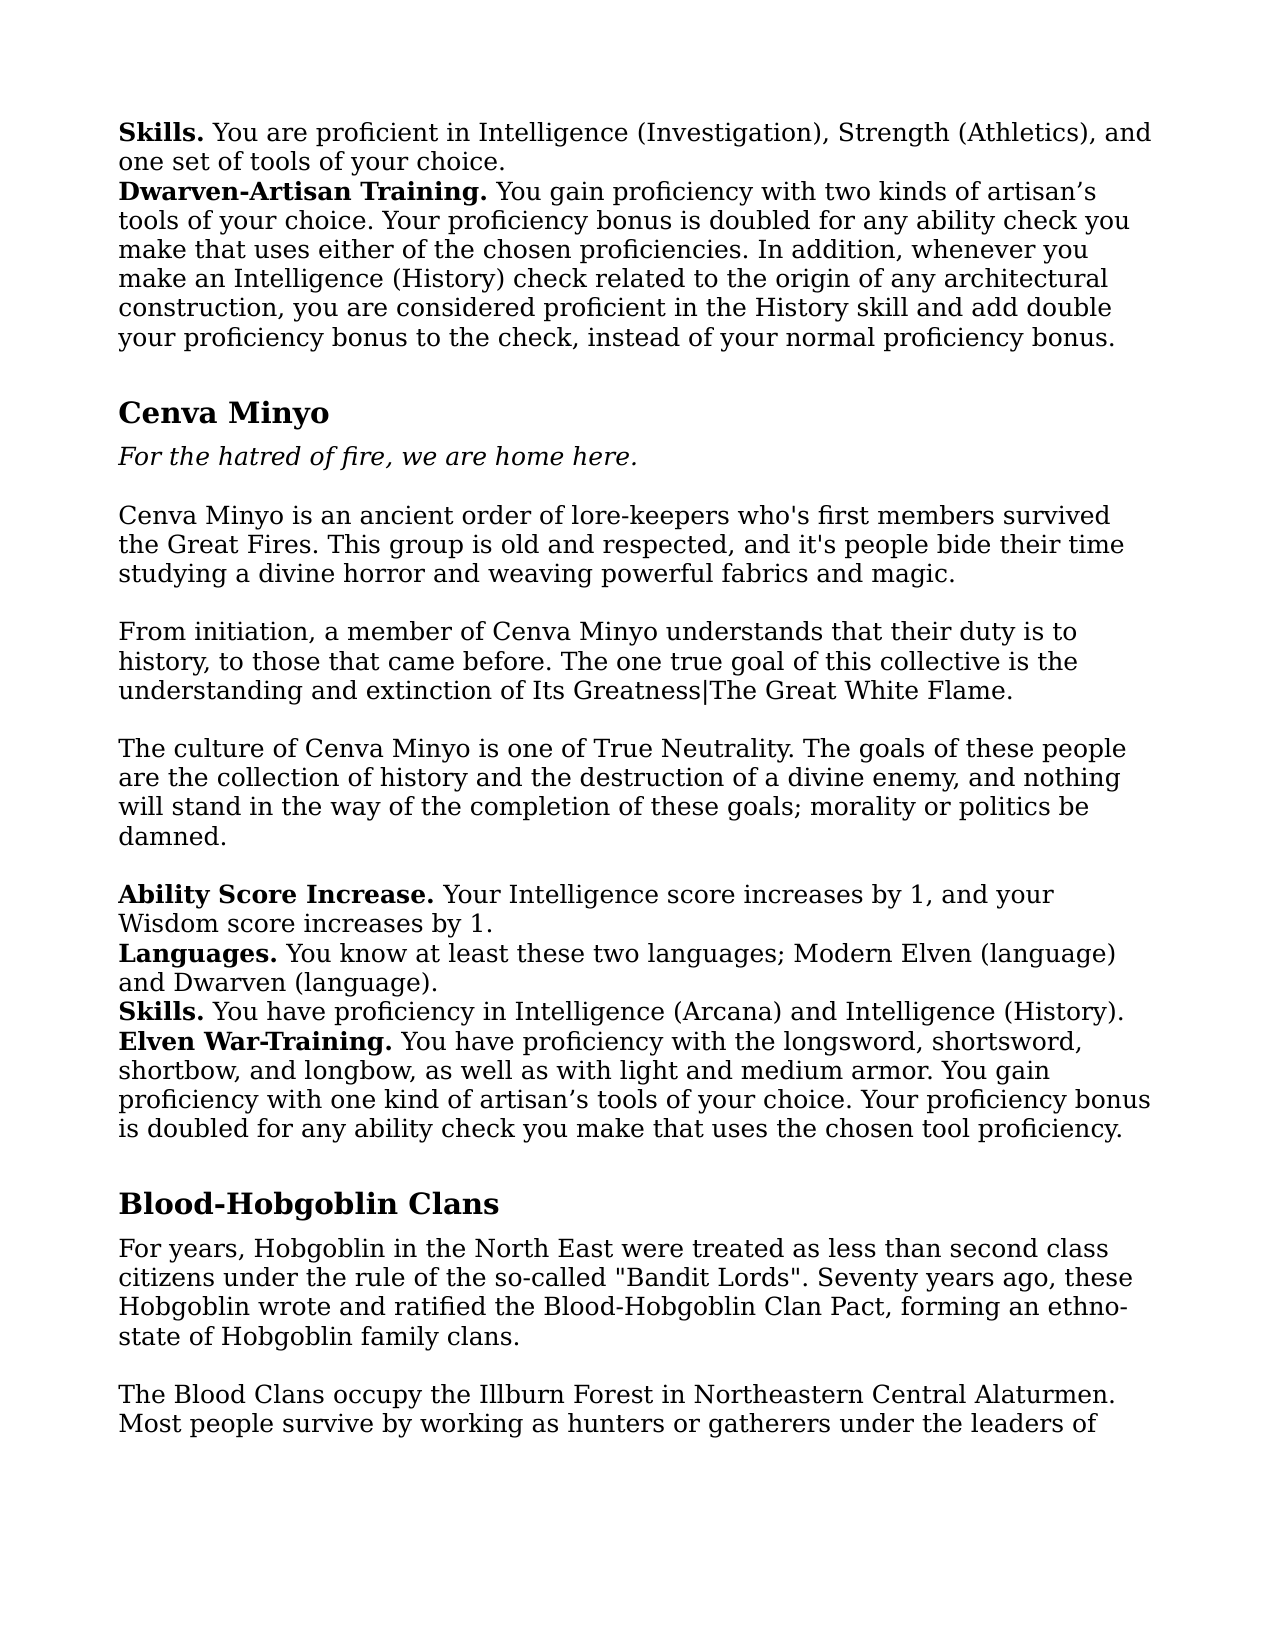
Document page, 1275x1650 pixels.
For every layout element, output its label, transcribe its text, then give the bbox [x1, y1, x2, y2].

subtitle Blood-Hobgoblin Clans [118, 1187, 1157, 1222]
text Dwarven-Artisan Training. You gain proficiency with two kinds of artisan’s tools of your choice. Your proficiency bonus is doubled for any ability check you make that uses either of the chosen proficiencies. In addition, whenever you make an Intelligence (History) check related to the origin of any architectural construction, you are considered proficient in the History skill and add double your proficiency bonus to the check, instead of your normal proficiency bonus. [118, 177, 1157, 352]
text The culture of Cenva Minyo is one of True Neutrality. The goals of these people are the collection of history and the destruction of a divine enemy, and nothing will stand in the way of the completion of these goals; morality or politics be damned. [118, 734, 1157, 851]
subtitle Cenva Minyo [118, 396, 1157, 430]
text For the hatred of fire, we are home here. [118, 443, 1157, 472]
text From initiation, a member of Cenva Minyo understands that their duty is to history, to those that came before. The one true goal of this collective is the understanding and extinction of Its Greatness|The Great White Flame. [118, 618, 1157, 705]
text For years, Hobgoblin in the North East were treated as less than second class citizens under the rule of the so-called "Bandit Lords". Seventy years ago, these Hobgoblin wrote and ratified the Blood-Hobgoblin Clan Pact, forming an ethno-state of Hobgoblin family clans. [118, 1234, 1157, 1351]
text The Blood Clans occupy the Illburn Forest in Northeastern Central Alaturmen. Most people survive by working as hunters or gatherers under the leaders of [118, 1380, 1157, 1438]
text Ability Score Increase. Your Intelligence score increases by 1, and your Wisdom score increases by 1. [118, 880, 1157, 939]
text Cenva Minyo is an ancient order of lore-keepers who's first members survived the Great Fires. This group is old and respected, and it's people bide their time studying a divine horror and weaving powerful fabrics and magic. [118, 501, 1157, 588]
text Elven War-Training. You have proficiency with the longsword, shortsword, shortbow, and longbow, as well as with light and medium armor. You gain proficiency with one kind of artisan’s tools of your choice. Your proficiency bonus is doubled for any ability check you make that uses the chosen tool proficiency. [118, 1027, 1157, 1143]
text Skills. You have proficiency in Intelligence (Arcana) and Intelligence (History). [118, 997, 1157, 1027]
text Skills. You are proficient in Intelligence (Investigation), Strength (Athletics), and one set of tools of your choice. [118, 118, 1157, 177]
text Languages. You know at least these two languages; Modern Elven (language) and Dwarven (language). [118, 939, 1157, 997]
